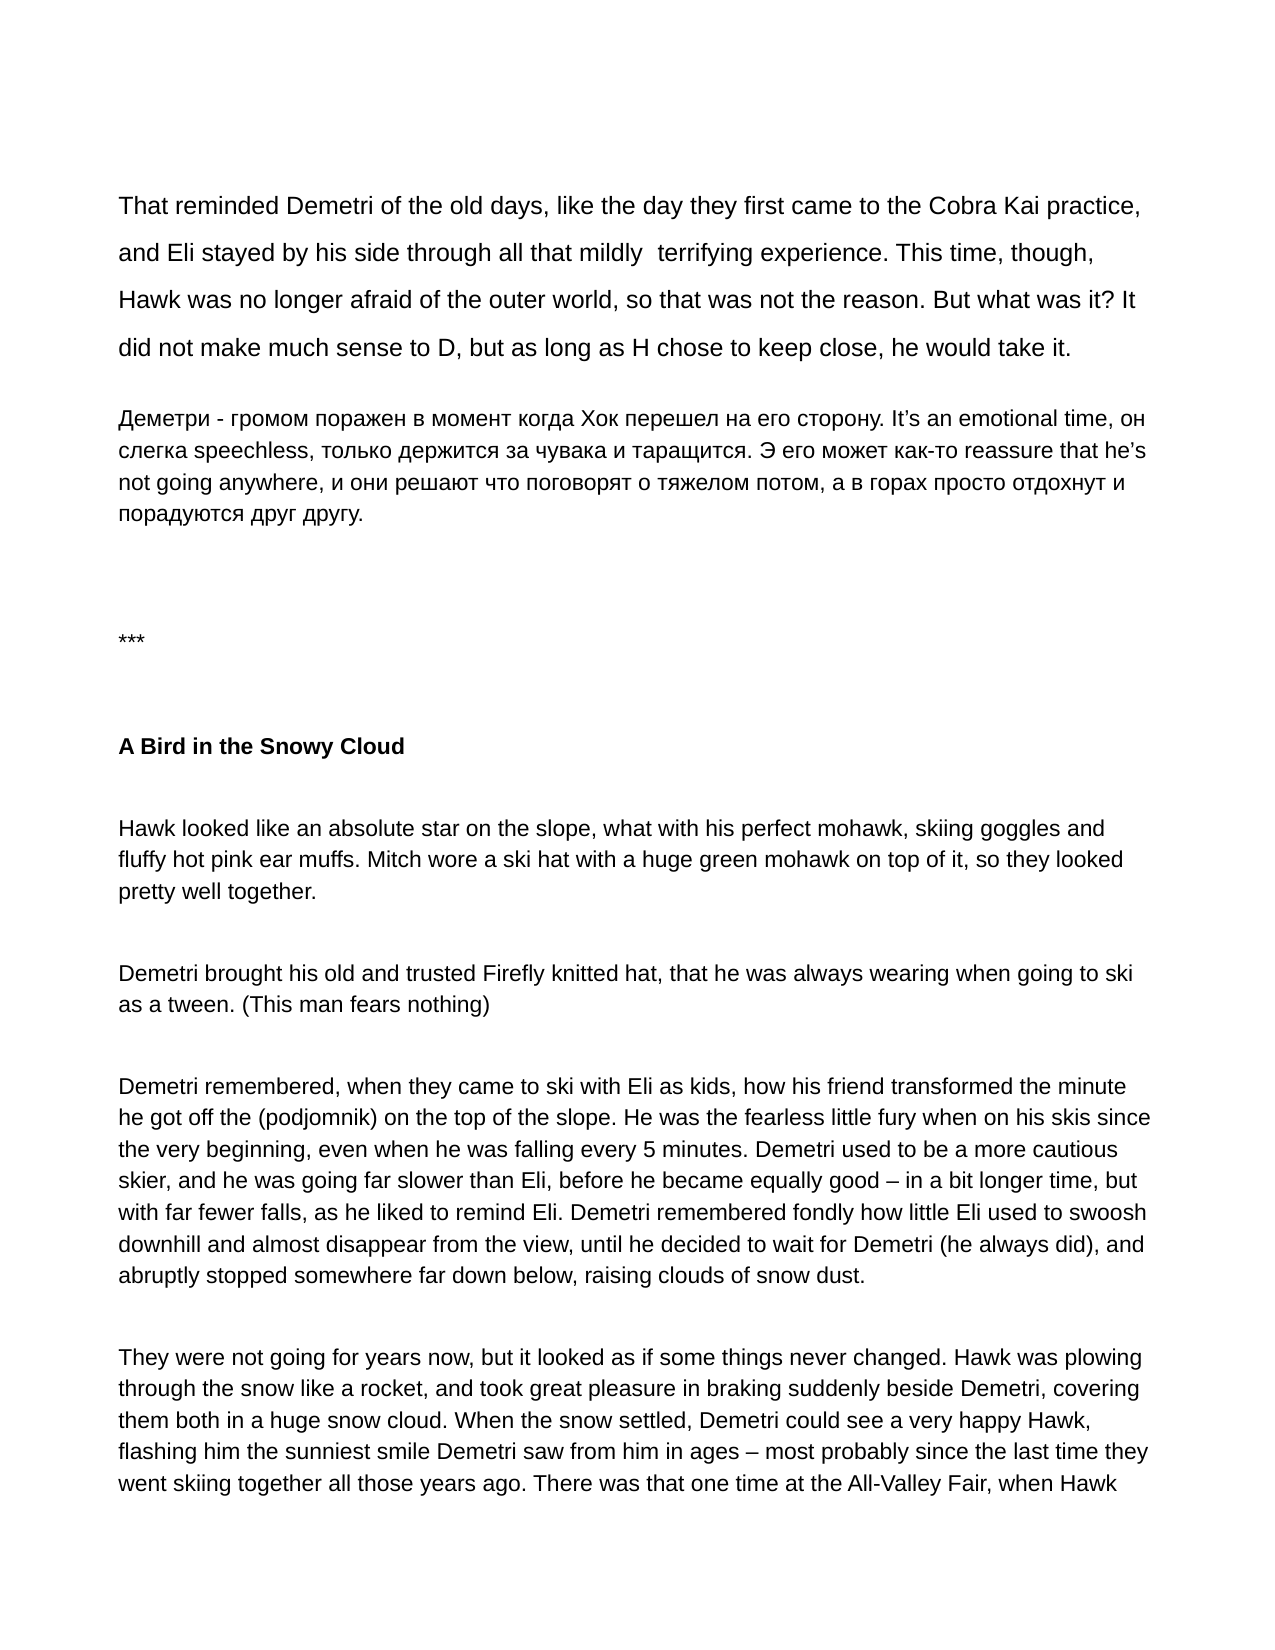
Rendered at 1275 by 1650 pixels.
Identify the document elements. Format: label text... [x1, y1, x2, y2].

text Demetri brought his old and trusted Firefly knitted hat, that he was always wearing when going to ski as a tween. (This man fears nothing) [118, 959, 1157, 1017]
text They were not going for years now, but it looked as if some things never changed. Hawk was plowing through the snow like a rocket, and took great pleasure in braking suddenly beside Demetri, covering them both in a huge snow cloud. When the snow settled, Demetri could see a very happy Hawk, flashing him the sunniest smile Demetri saw from him in ages – most probably since the last time they went skiing together all those years ago. There was that one time at the All-Valley Fair, when Hawk [118, 1344, 1157, 1496]
text A Bird in the Snowy Cloud [118, 733, 1157, 760]
text Hawk looked like an absolute star on the slope, what with his perfect mohawk, skiing goggles and fluffy hot pink ear muffs. Mitch wore a ski hat with a huge green mohawk on top of it, so they looked pretty well together. [118, 815, 1157, 904]
text *** [118, 629, 1157, 656]
text That reminded Demetri of the old days, like the day they first came to the Cobra Kai practice, and Eli stayed by his side through all that mildly terrifying experience. This time, though, Hawk was no longer afraid of the outer world, so that was not the reason. But what was it? It did not make much sense to D, but as long as H chose to keep close, he would take it. [118, 191, 1157, 362]
text Demetri remembered, when they came to ski with Eli as kids, how his friend transformed the minute he got off the (podjomnik) on the top of the slope. He was the fearless little fury when on his skis since the very beginning, even when he was falling every 5 minutes. Demetri used to be a more cautious skier, and he was going far slower than Eli, before he became equally good – in a bit longer time, but with far fewer falls, as he liked to remind Eli. Demetri remembered fondly how little Eli used to swoosh downhill and almost disappear from the view, until he decided to wait for Demetri (he always did), and abruptly stopped somewhere far down below, raising clouds of snow dust. [118, 1073, 1157, 1288]
text Деметри - громом поражен в момент когда Хок перешел на его сторону. It’s an emotional time, он слегка speechless, только держится за чувака и таращится. Э его может как-то reassure that he’s not going anywhere, и они решают что поговорят о тяжелом потом, а в горах просто отдохнут и порадуются друг другу. [118, 405, 1157, 526]
